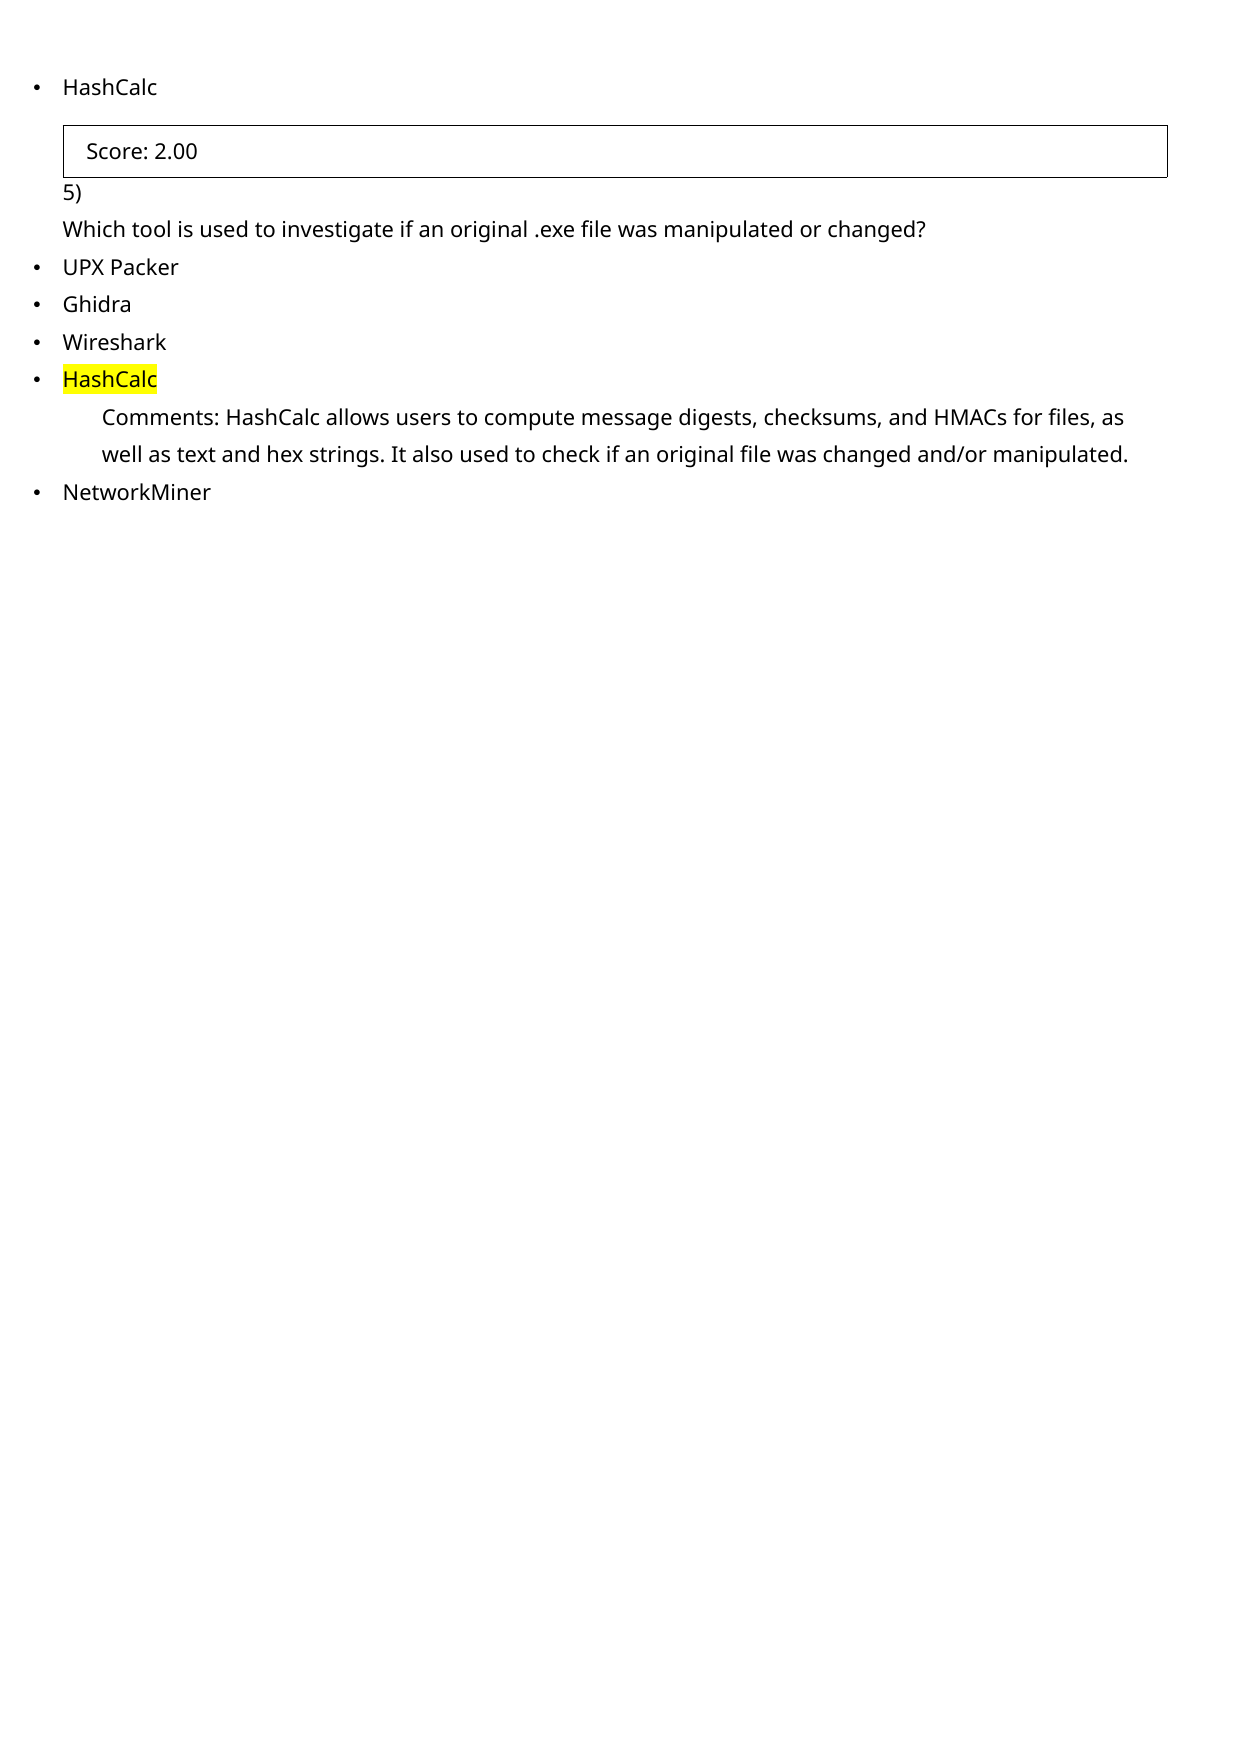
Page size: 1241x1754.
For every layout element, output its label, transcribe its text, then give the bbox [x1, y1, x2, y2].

list UPX Packer [62, 244, 1167, 282]
text Which tool is used to investigate if an original .exe file was manipulated or changed? [62, 207, 1167, 244]
text 5) [62, 177, 1159, 207]
list Ghidra [62, 282, 1167, 319]
list Wireshark [62, 319, 1167, 357]
text Score: 2.00 [64, 126, 1167, 177]
list HashCalc [62, 64, 1167, 102]
list NetworkMiner [62, 469, 1167, 507]
list Comments: HashCalc allows users to compute message digests, checksums, and HMACs for files, as well as text and hex strings. It also used to check if an original file was changed and/or manipulated. [102, 394, 1167, 469]
list HashCalc [62, 357, 1167, 394]
